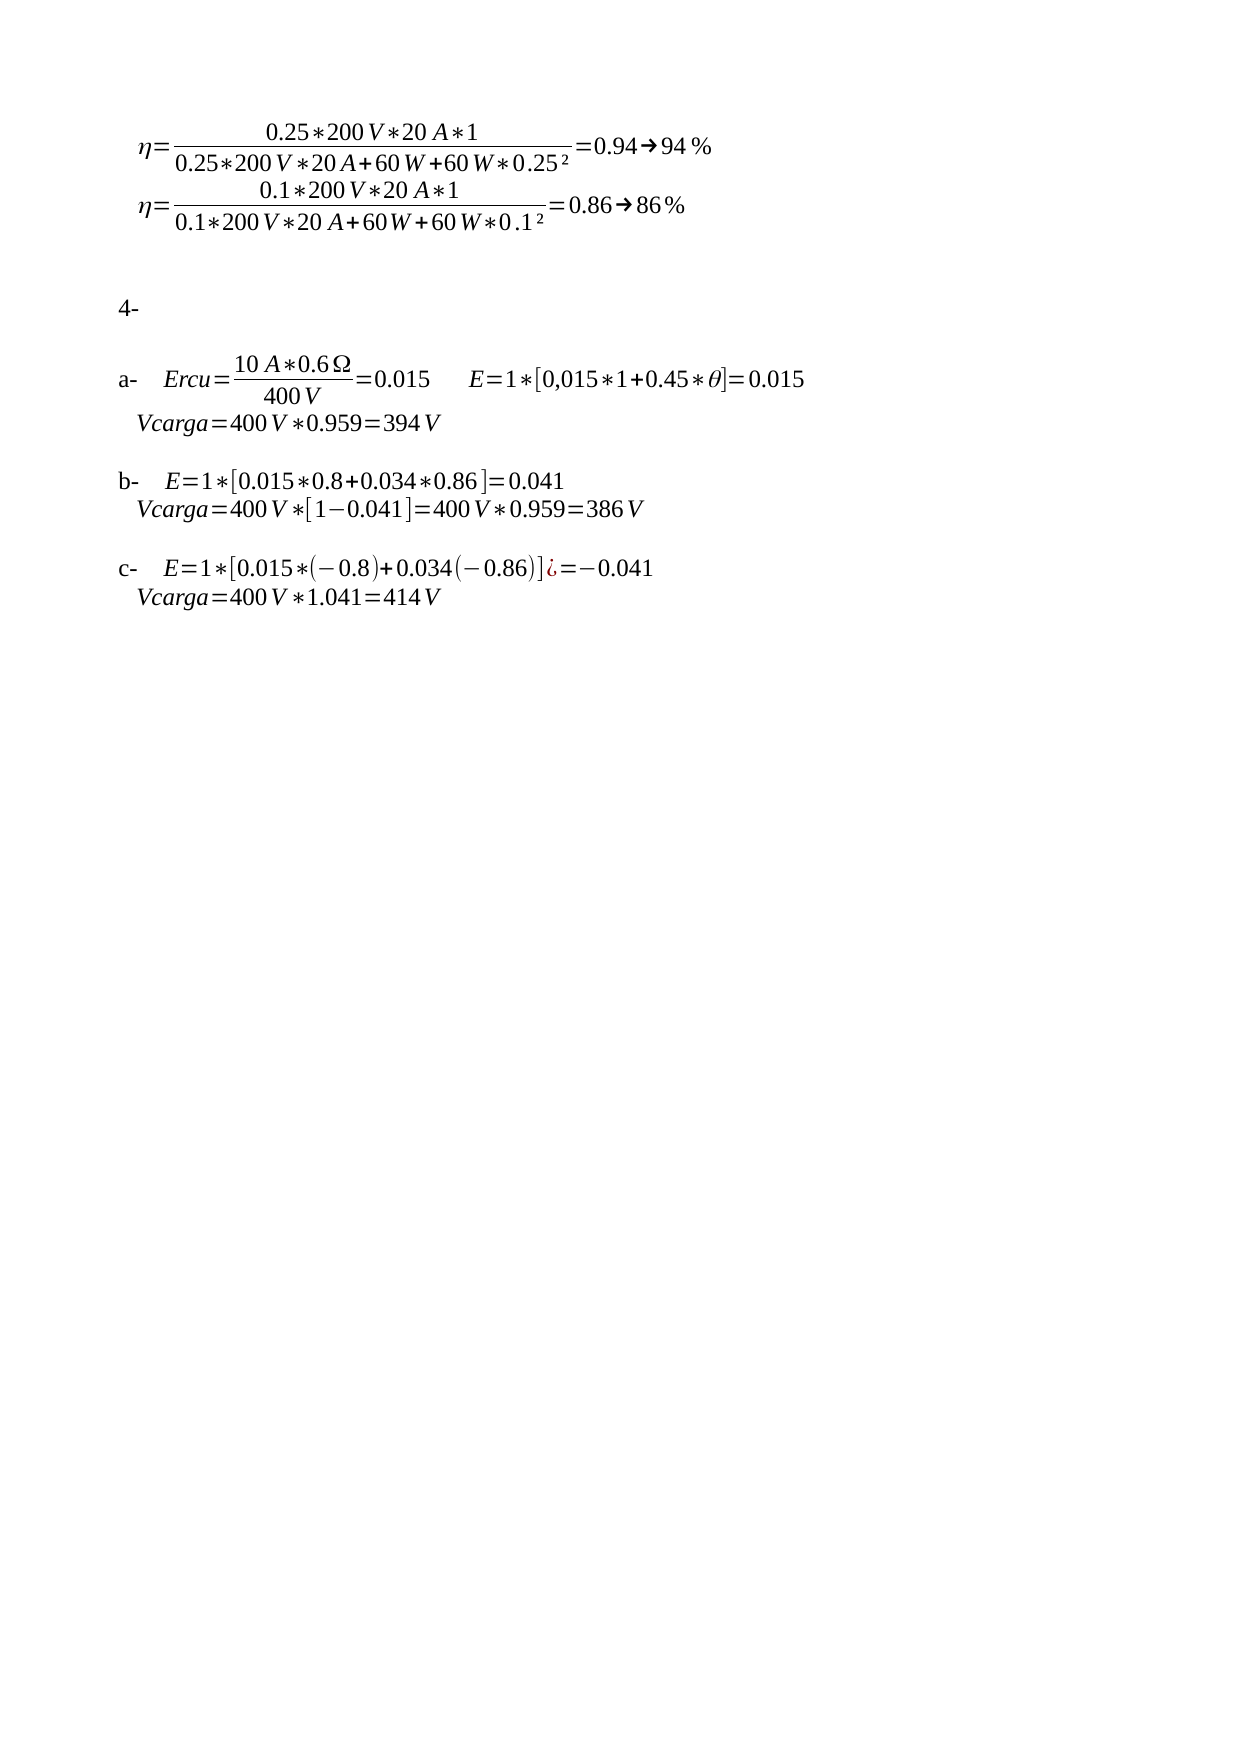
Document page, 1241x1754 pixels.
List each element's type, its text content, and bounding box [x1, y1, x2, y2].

text a- [118, 351, 1122, 410]
text c- [118, 553, 1122, 583]
text b- [118, 466, 1122, 553]
text 4- [118, 293, 1122, 322]
